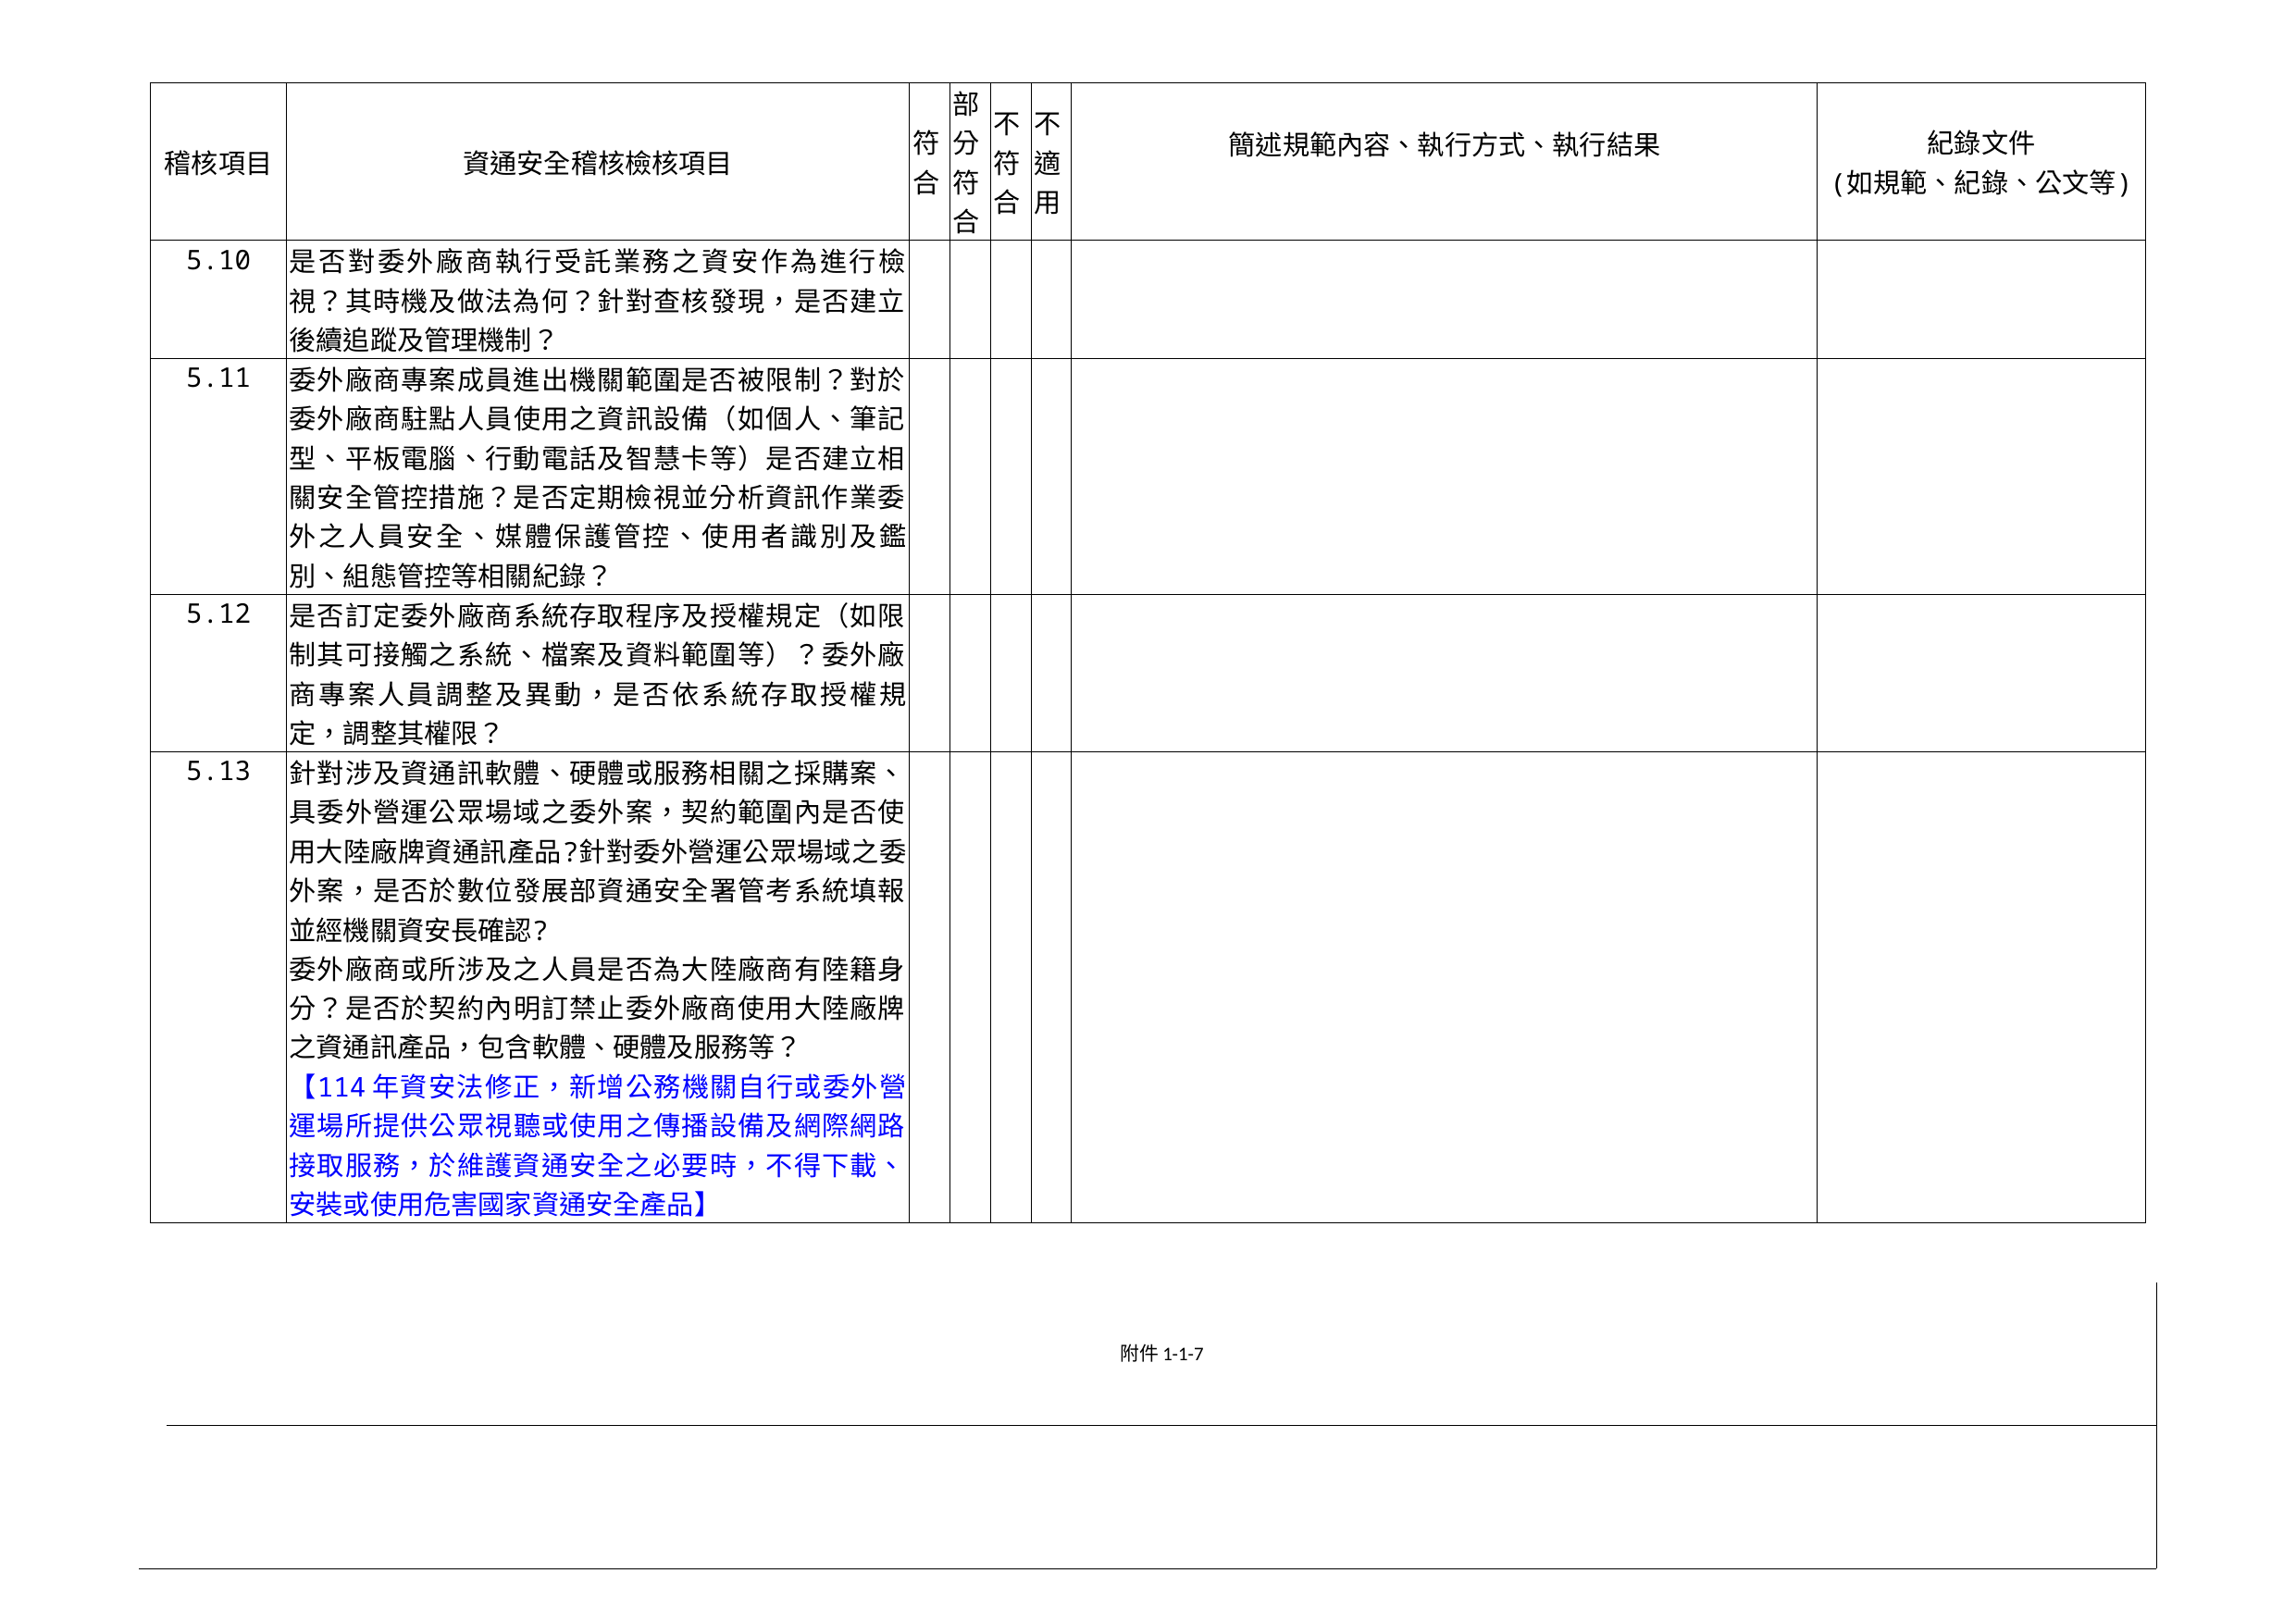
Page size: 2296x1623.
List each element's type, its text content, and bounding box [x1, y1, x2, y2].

table_cell [1818, 752, 2145, 1222]
table_cell 5.13 [151, 752, 286, 1222]
table_cell [950, 359, 990, 594]
table_cell 5.10 [151, 241, 286, 358]
table_header 紀錄文件 (如規範、紀錄、公文等) [1818, 83, 2145, 240]
table_header 符合 [910, 83, 949, 240]
table_cell [950, 241, 990, 358]
table_header 資通安全稽核檢核項目 [287, 83, 909, 240]
table_cell 是否訂定委外廠商系統存取程序及授權規定（如限制其可接觸之系統、檔案及資料範圍等）？委外廠商專案人員調整及異動，是否依系統存取授權規定，調整其權限？ [287, 595, 909, 751]
table_cell [991, 595, 1031, 751]
table_header 不符合 [991, 83, 1031, 240]
table_header 簡述規範內容、執行方式、執行結果 [1072, 83, 1817, 240]
table_cell 委外廠商專案成員進出機關範圍是否被限制？對於委外廠商駐點人員使用之資訊設備（如個人、筆記型、平板電腦、行動電話及智慧卡等）是否建立相關安全管控措施？是否定期檢視並分析資訊作業委外之人員安全、媒體保護管控、使用者識別及鑑別、組態管控等相關紀錄？ [287, 359, 909, 594]
table_cell 是否對委外廠商執行受託業務之資安作為進行檢視？其時機及做法為何？針對查核發現，是否建立後續追蹤及管理機制？ [287, 241, 909, 358]
table_cell [950, 752, 990, 1222]
table_cell [910, 595, 949, 751]
table_cell [1032, 359, 1071, 594]
table_cell [1072, 595, 1817, 751]
table_cell [991, 359, 1031, 594]
table_cell [1818, 359, 2145, 594]
table_cell [1072, 752, 1817, 1222]
table_cell [910, 359, 949, 594]
table_cell [1032, 752, 1071, 1222]
table_cell [991, 752, 1031, 1222]
table_cell [1032, 595, 1071, 751]
table_cell 5.11 [151, 359, 286, 594]
table_cell [950, 595, 990, 751]
table_cell [1032, 241, 1071, 358]
table_header 部分符合 [950, 83, 990, 240]
table_cell [1818, 241, 2145, 358]
table_header 稽核項目 [151, 83, 286, 240]
table_cell [1818, 595, 2145, 751]
table_cell [991, 241, 1031, 358]
table_cell [1072, 241, 1817, 358]
table_cell [910, 752, 949, 1222]
table_cell [910, 241, 949, 358]
table_header 不適用 [1032, 83, 1071, 240]
table_cell 5.12 [151, 595, 286, 751]
table_cell 針對涉及資通訊軟體、硬體或服務相關之採購案、具委外營運公眾場域之委外案，契約範圍內是否使用大陸廠牌資通訊產品?針對委外營運公眾場域之委外案，是否於數位發展部資通安全署管考系統填報並經機關資安長確認? 委外廠商或所涉及之人員是否為大陸廠商有陸籍身分？是否於契約內明訂禁止委外廠商使用大陸廠牌之資通訊產品，包含軟體、硬體及服務等？ 【114年資安法修正，新增公務機關自行或委外營運場所提供公眾視聽或使用之傳播設備及網際網路接取服務，於維護資通安全之必要時，不得下載、安裝或使用危害國家資通安全產品】 [287, 752, 909, 1222]
table_cell [1072, 359, 1817, 594]
